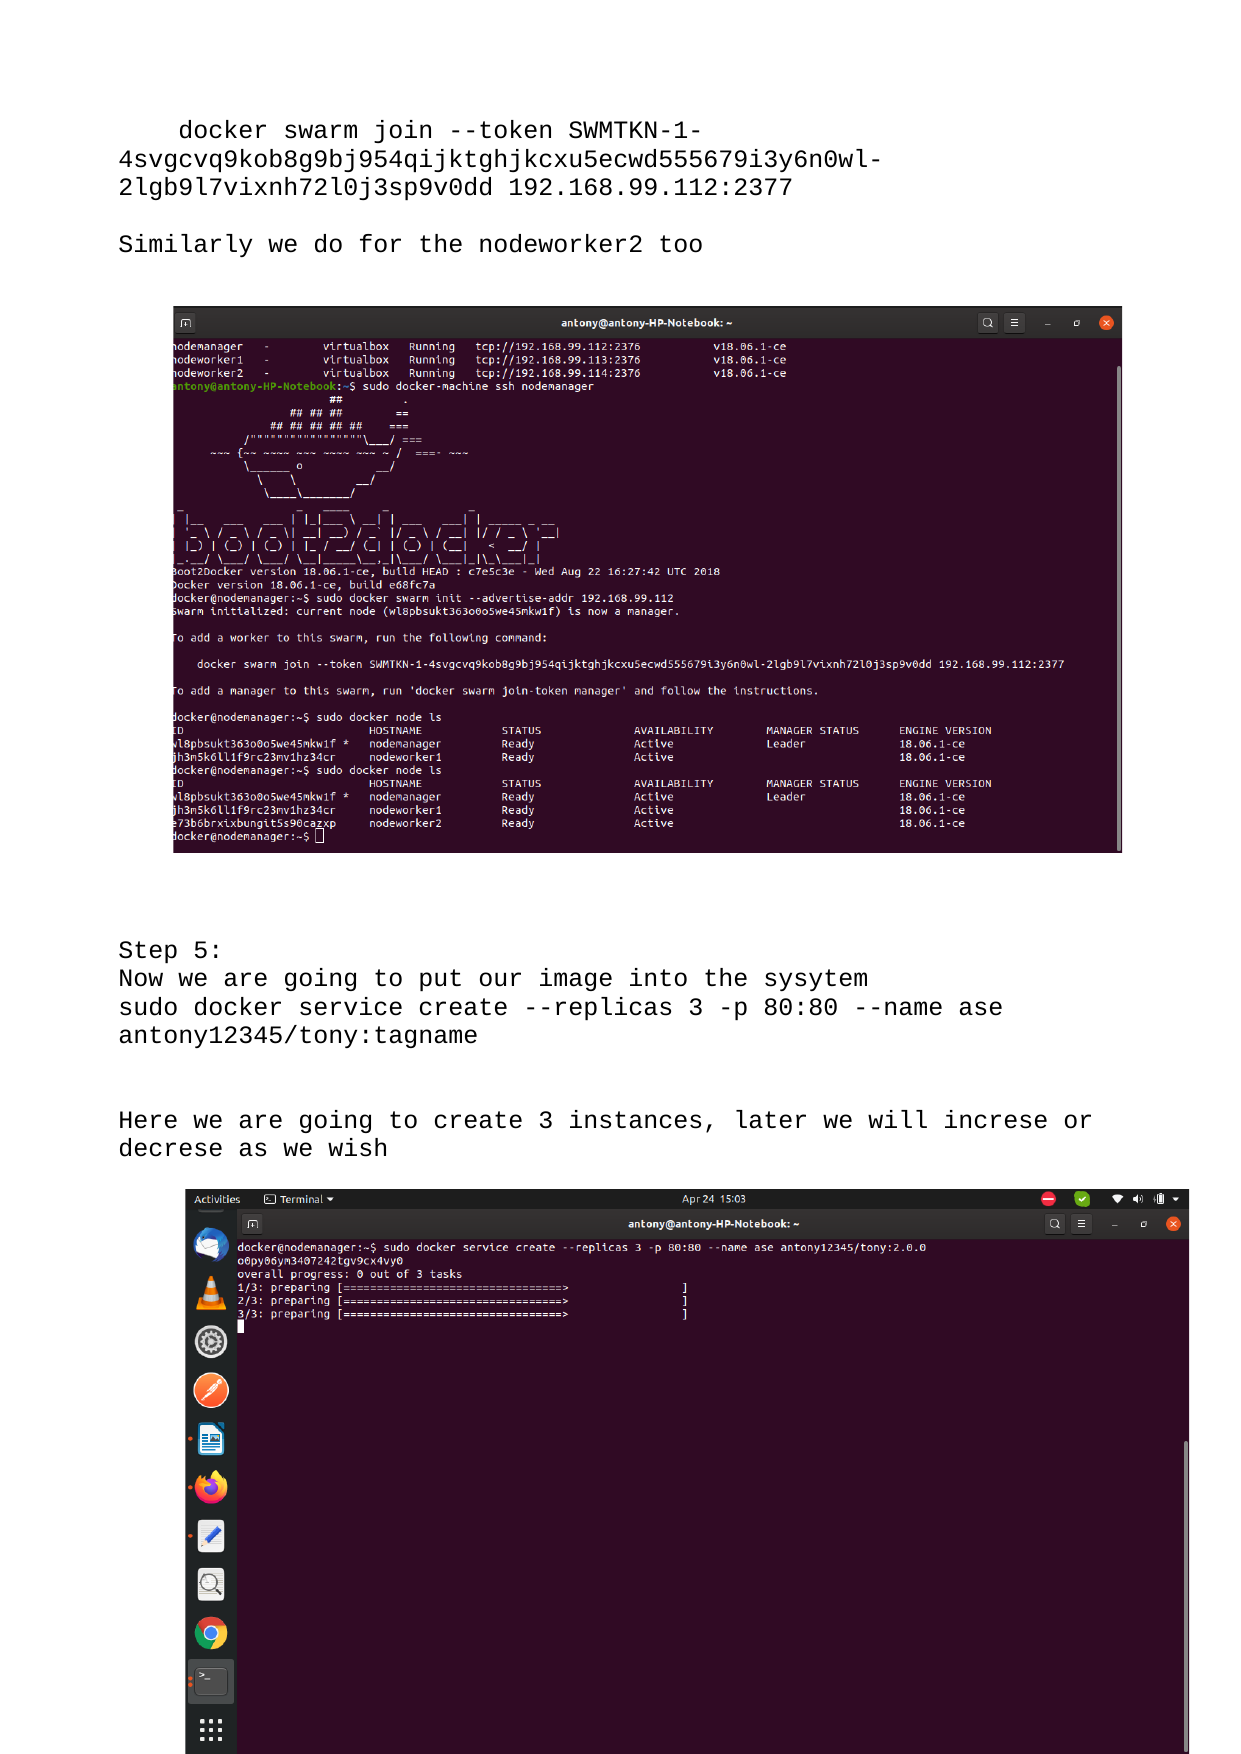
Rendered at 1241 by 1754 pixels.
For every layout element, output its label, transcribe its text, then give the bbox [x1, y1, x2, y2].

picture [173, 306, 1123, 853]
text Here we are going to create 3 instances, later we will increse or decrese as we wish [118, 1107, 1122, 1164]
text Now we are going to put our image into the sysytem [118, 966, 1122, 994]
picture [185, 1189, 1190, 1754]
text docker swarm join --token SWMTKN-1-4svgcvq9kob8g9bj954qijktghjkcxu5ecwd555679i3y6n0wl-2lgb9l7vixnh72l0j3sp9v0dd 192.168.99.112:2377 [118, 118, 1122, 203]
text Step 5: [118, 937, 1122, 966]
text sudo docker service create --replicas 3 -p 80:80 --name ase antony12345/tony:tagname [118, 994, 1122, 1051]
text Similarly we do for the nodeworker2 too [118, 231, 1122, 260]
